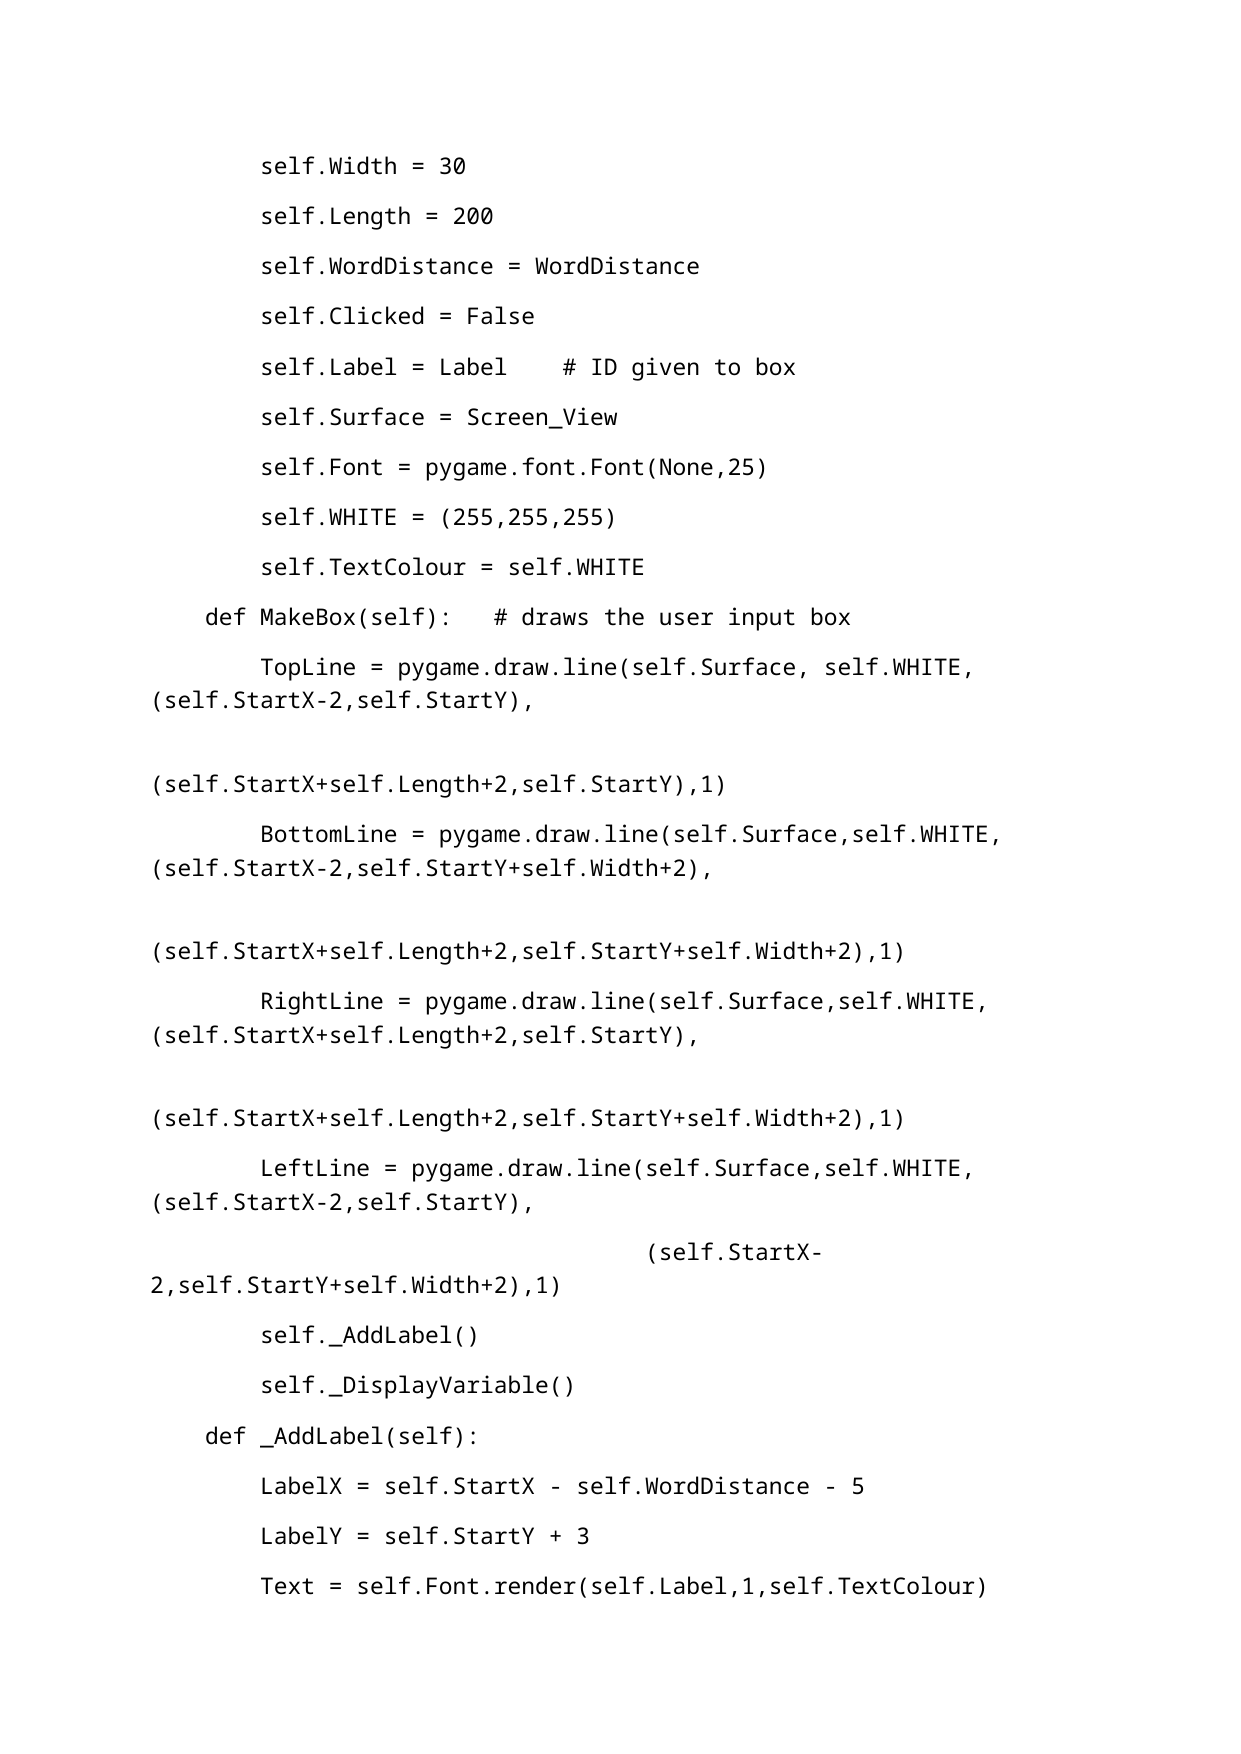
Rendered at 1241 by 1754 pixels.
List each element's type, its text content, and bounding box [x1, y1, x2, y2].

text self.WHITE = (255,255,255) [150, 501, 1090, 532]
text LabelX = self.StartX - self.WordDistance - 5 [150, 1470, 1090, 1501]
text self.TextColour = self.WHITE [150, 551, 1090, 582]
text RightLine = pygame.draw.line(self.Surface,self.WHITE,(self.StartX+self.Length+2,self.StartY), [150, 985, 1090, 1050]
text TopLine = pygame.draw.line(self.Surface, self.WHITE,(self.StartX-2,self.StartY), [150, 651, 1090, 716]
text BottomLine = pygame.draw.line(self.Surface,self.WHITE,(self.StartX-2,self.StartY+self.Width+2), [150, 818, 1090, 883]
text self.Width = 30 [150, 150, 1090, 181]
text self.Clicked = False [150, 300, 1090, 332]
text (self.StartX-2,self.StartY+self.Width+2),1) [150, 1236, 1090, 1301]
text self.Font = pygame.font.Font(None,25) [150, 451, 1090, 482]
text def _AddLabel(self): [150, 1419, 1090, 1451]
text self.Length = 200 [150, 200, 1090, 231]
text LeftLine = pygame.draw.line(self.Surface,self.WHITE,(self.StartX-2,self.StartY), [150, 1152, 1090, 1217]
text self.Label = Label # ID given to box [150, 350, 1090, 382]
text self._AddLabel() [150, 1319, 1090, 1351]
text (self.StartX+self.Length+2,self.StartY+self.Width+2),1) [150, 902, 1090, 966]
text Text = self.Font.render(self.Label,1,self.TextColour) [150, 1570, 1090, 1601]
text def MakeBox(self): # draws the user input box [150, 601, 1090, 632]
text LabelY = self.StartY + 3 [150, 1520, 1090, 1551]
text self.Surface = Screen_View [150, 401, 1090, 432]
text (self.StartX+self.Length+2,self.StartY),1) [150, 734, 1090, 799]
text self.WordDistance = WordDistance [150, 250, 1090, 281]
text self._DisplayVariable() [150, 1369, 1090, 1401]
text (self.StartX+self.Length+2,self.StartY+self.Width+2),1) [150, 1069, 1090, 1133]
